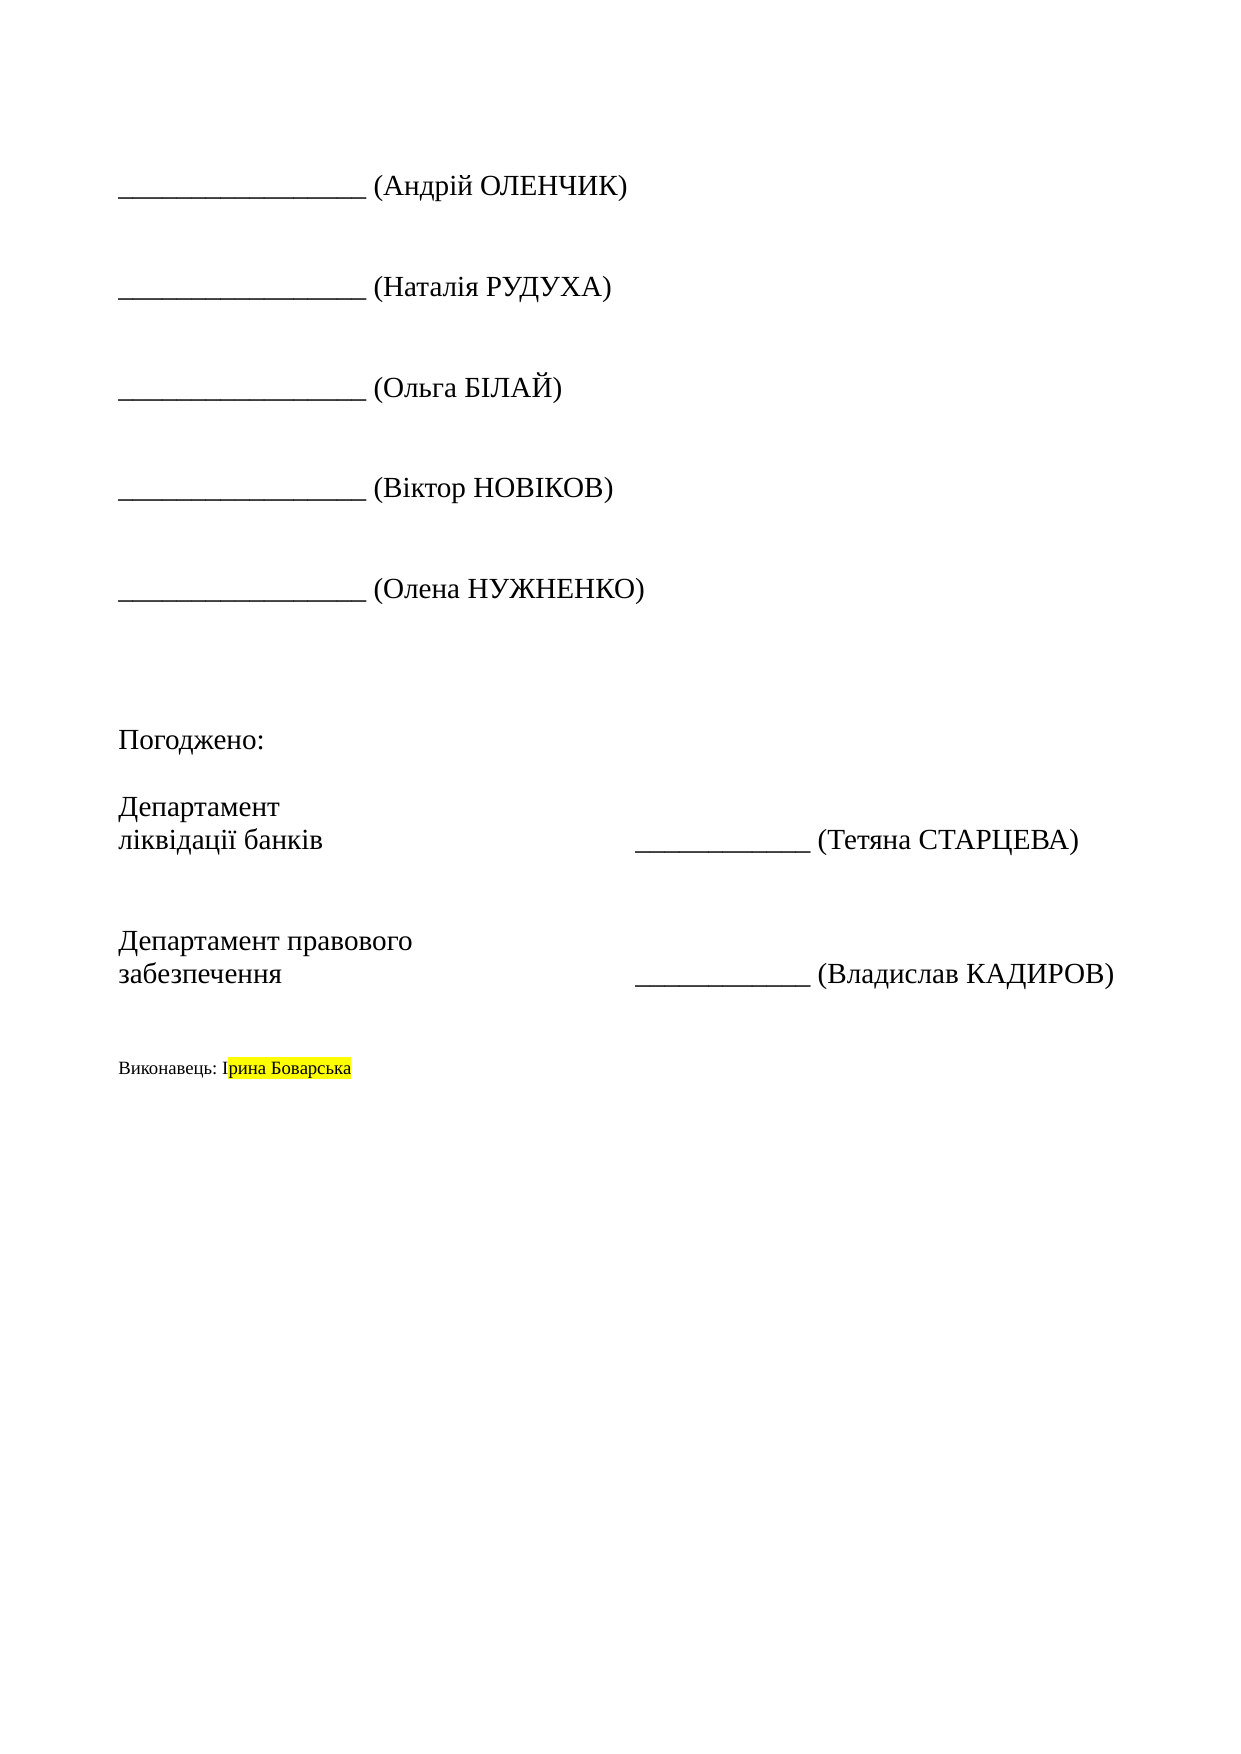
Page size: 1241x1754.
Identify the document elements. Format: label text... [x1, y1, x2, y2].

text Виконавець: Ірина Боварська [118, 1057, 1122, 1079]
text забезпечення ____________ (Владислав КАДИРОВ) [118, 957, 1122, 990]
text ліквідації банків ____________ (Тетяна СТАРЦЕВА) [118, 822, 1122, 856]
text Департамент правового [118, 923, 1122, 957]
text _________________ (Андрій ОЛЕНЧИК) [118, 168, 1122, 202]
text _________________ (Ольга БІЛАЙ) [118, 370, 1122, 403]
text _________________ (Віктор НОВІКОВ) [118, 470, 1122, 504]
text Погоджено: [118, 722, 1122, 755]
text _________________ (Наталія РУДУХА) [118, 269, 1122, 303]
text _________________ (Олена НУЖНЕНКО) [118, 571, 1122, 604]
text Департамент [118, 789, 1122, 822]
